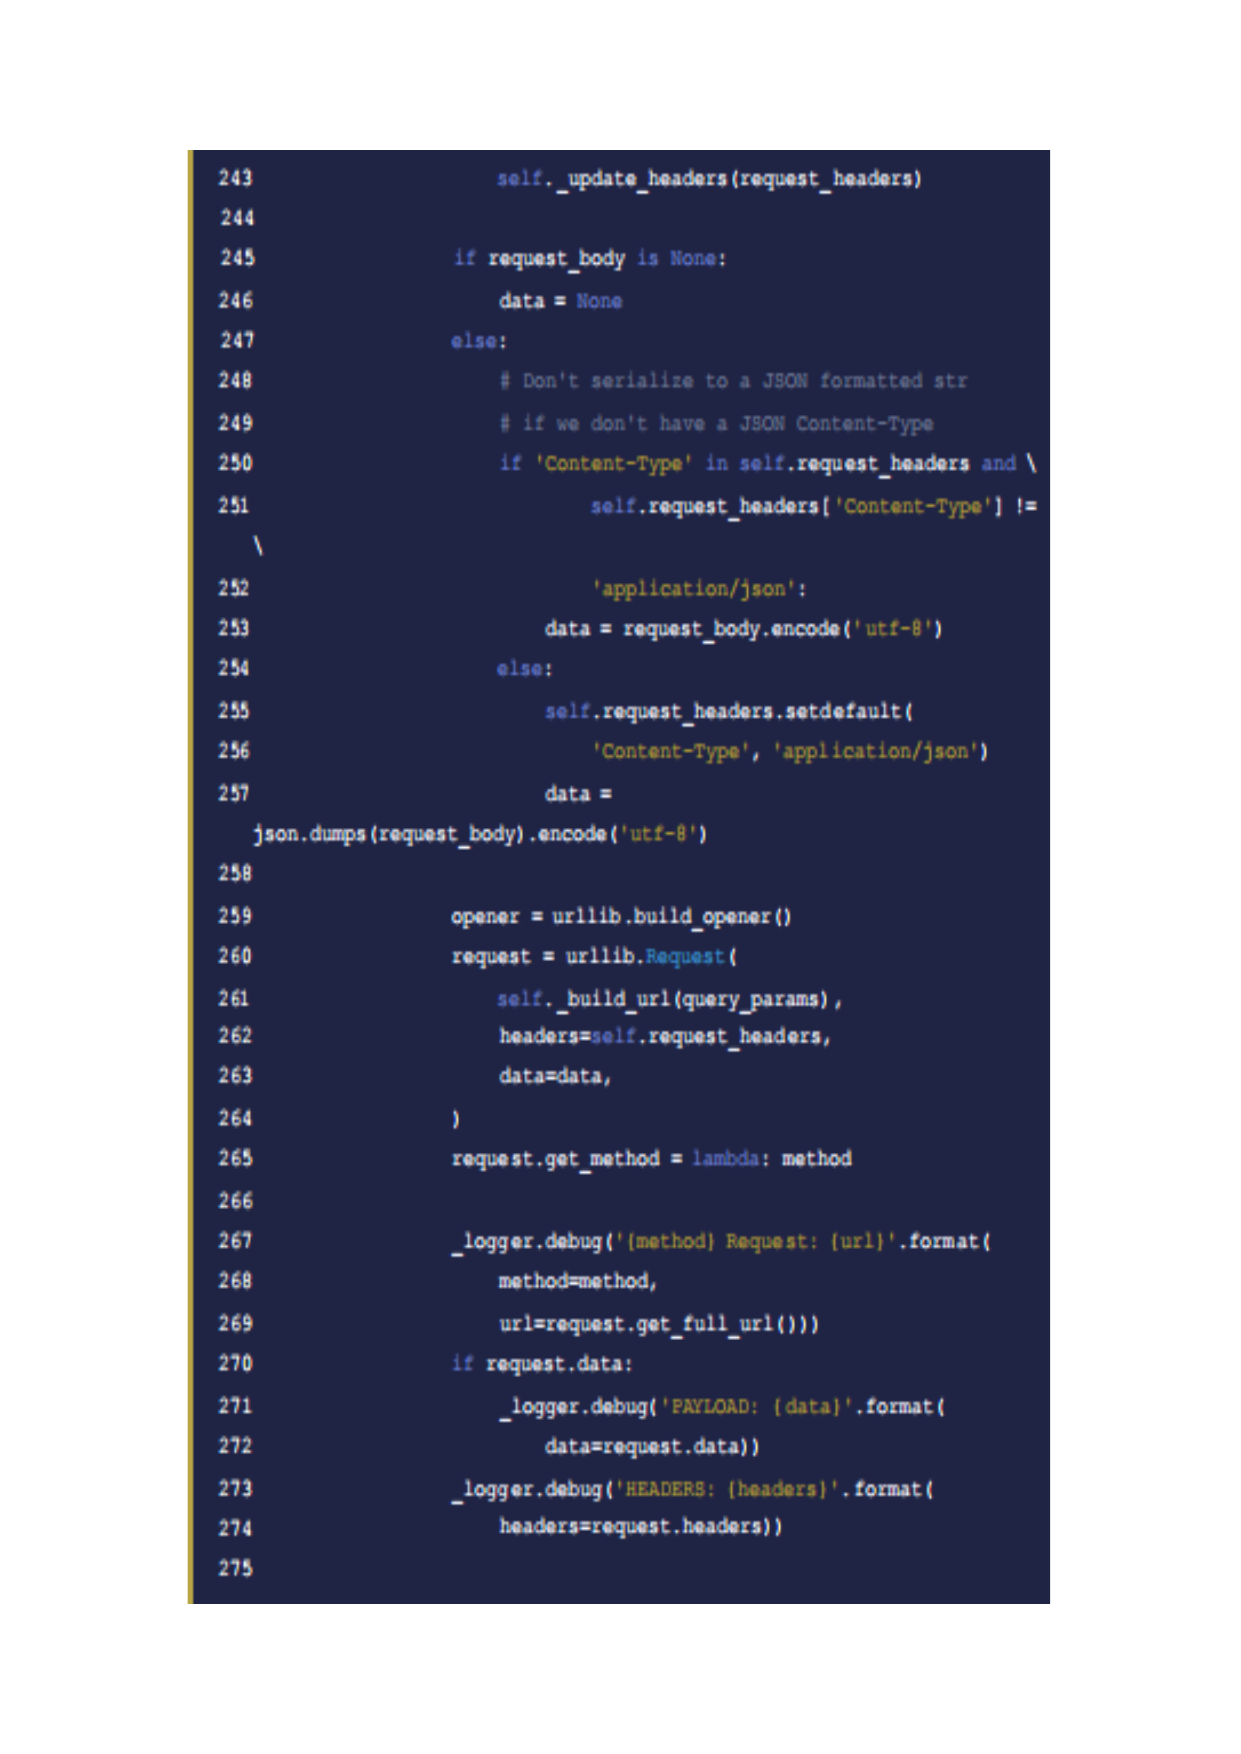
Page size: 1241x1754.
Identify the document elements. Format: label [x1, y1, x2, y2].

picture [187, 150, 1050, 1604]
